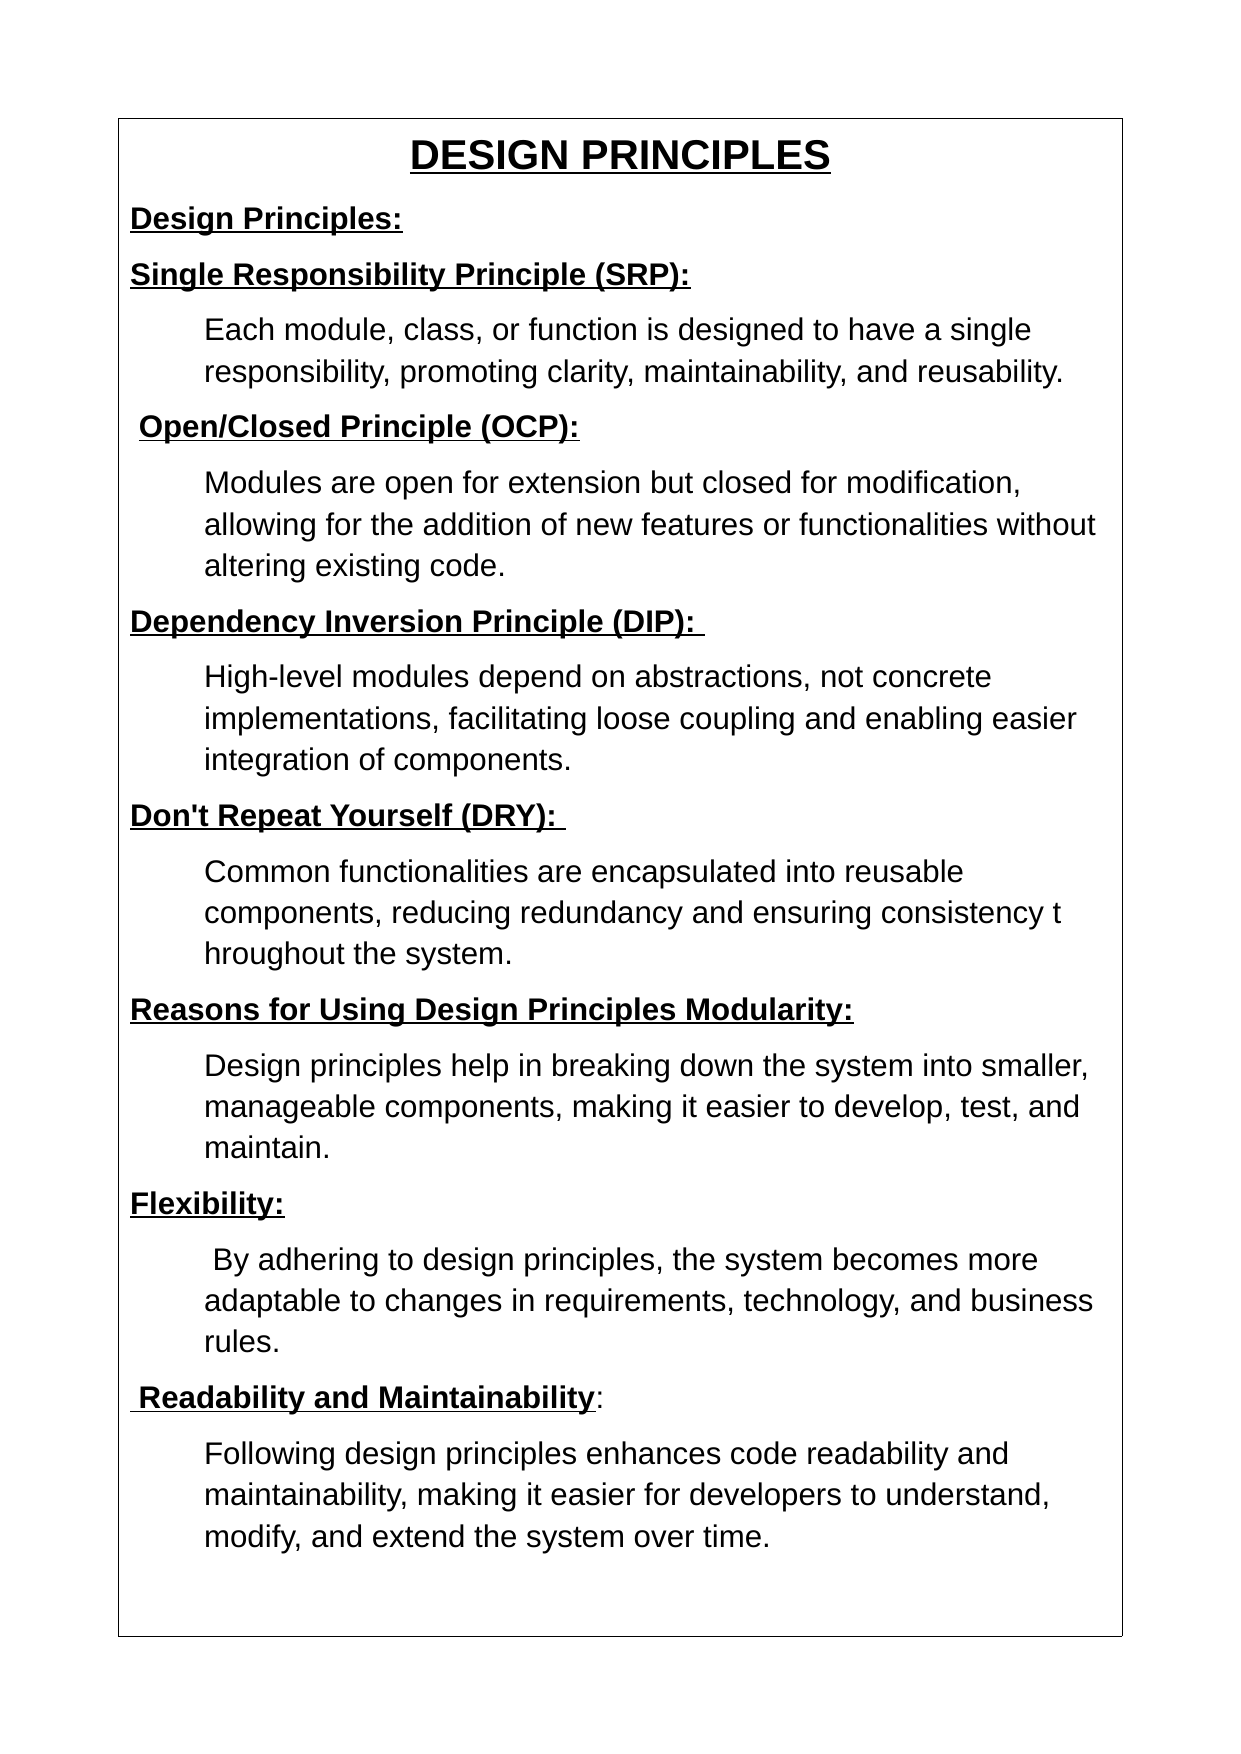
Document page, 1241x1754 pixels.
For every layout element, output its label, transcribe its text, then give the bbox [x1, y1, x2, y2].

text Design Principles: [130, 200, 1110, 236]
text Don't Repeat Yourself (DRY): [130, 797, 1110, 833]
text Design principles help in breaking down the system into smaller, manageable components, making it easier to develop, test, and maintain. [130, 1047, 1110, 1165]
text Dependency Inversion Principle (DIP): [130, 603, 1110, 638]
text High-level modules depend on abstractions, not concrete implementations, facilitating loose coupling and enabling easier integration of components. [130, 658, 1110, 777]
text Flexibility: [130, 1185, 1110, 1221]
text Open/Closed Principle (OCP): [130, 408, 1110, 444]
text Modules are open for extension but closed for modification, allowing for the addition of new features or functionalities without altering existing code. [130, 464, 1110, 583]
text By adhering to design principles, the system becomes more adaptable to changes in requirements, technology, and business rules. [130, 1241, 1110, 1359]
text Following design principles enhances code readability and maintainability, making it easier for developers to understand, modify, and extend the system over time. [130, 1435, 1110, 1553]
text Single Responsibility Principle (SRP): [130, 256, 1110, 291]
text Reasons for Using Design Principles Modularity: [130, 991, 1110, 1027]
text DESIGN PRINCIPLES [130, 130, 1110, 178]
text Common functionalities are encapsulated into reusable components, reducing redundancy and ensuring consistency t hroughout the system. [130, 853, 1110, 971]
text Each module, class, or function is designed to have a single responsibility, promoting clarity, maintainability, and reusability. [130, 311, 1110, 388]
text Readability and Maintainability: [130, 1379, 1110, 1415]
